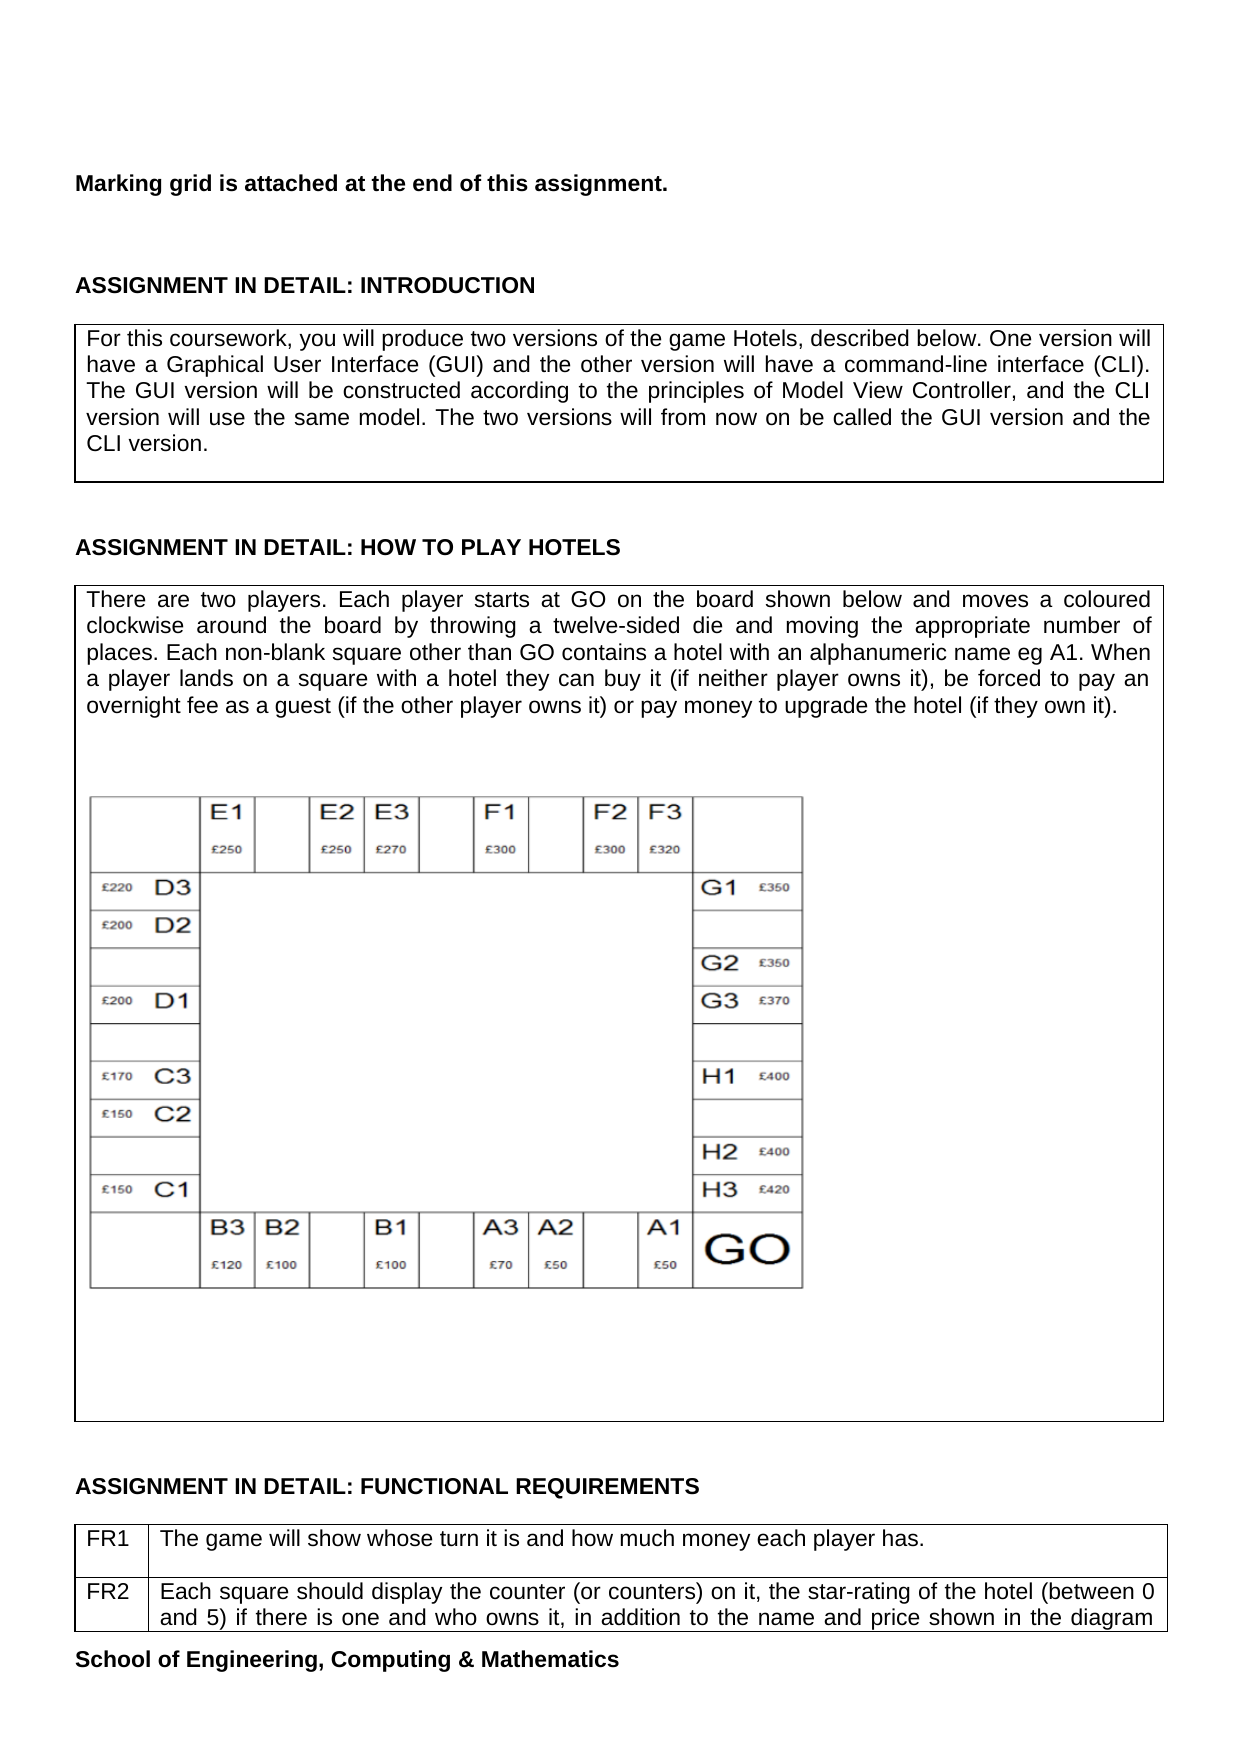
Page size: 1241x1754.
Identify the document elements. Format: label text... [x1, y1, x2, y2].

table_cell FR2 [76, 1578, 148, 1631]
table_cell Each square should display the counter (or counters) on it, the star-rating of the hotel (between 0 and 5) if there is one and who owns it, in addition to the name and price shown in the diagram [149, 1578, 1167, 1631]
table_header FR1 [76, 1525, 148, 1577]
table_header For this coursework, you will produce two versions of the game Hotels, described below. One version will have a Graphical User Interface (GUI) and the other version will have a command-line interface (CLI). The GUI version will be constructed according to the principles of Model View Controller, and the CLI version will use the same model. The two versions will from now on be called the GUI version and the CLI version. [76, 325, 1163, 481]
table_header The game will show whose turn it is and how much money each player has. [149, 1525, 1167, 1577]
text Marking grid is attached at the end of this assignment. [75, 169, 1165, 196]
text ASSIGNMENT IN DETAIL: INTRODUCTION [75, 272, 1165, 298]
picture [86, 794, 808, 1293]
text ASSIGNMENT IN DETAIL: FUNCTIONAL REQUIREMENTS [75, 1473, 1165, 1499]
table_header There are two players. Each player starts at GO on the board shown below and moves a coloured clockwise around the board by throwing a twelve-sided die and moving the appropriate number of places. Each non-blank square other than GO contains a hotel with an alphanumeric name eg A1. When a player lands on a square with a hotel they can buy it (if neither player owns it), be forced to pay an overnight fee as a guest (if the other player owns it) or pay money to upgrade the hotel (if they own it). [76, 586, 1163, 1421]
text ASSIGNMENT IN DETAIL: HOW TO PLAY HOTELS [75, 534, 1165, 560]
